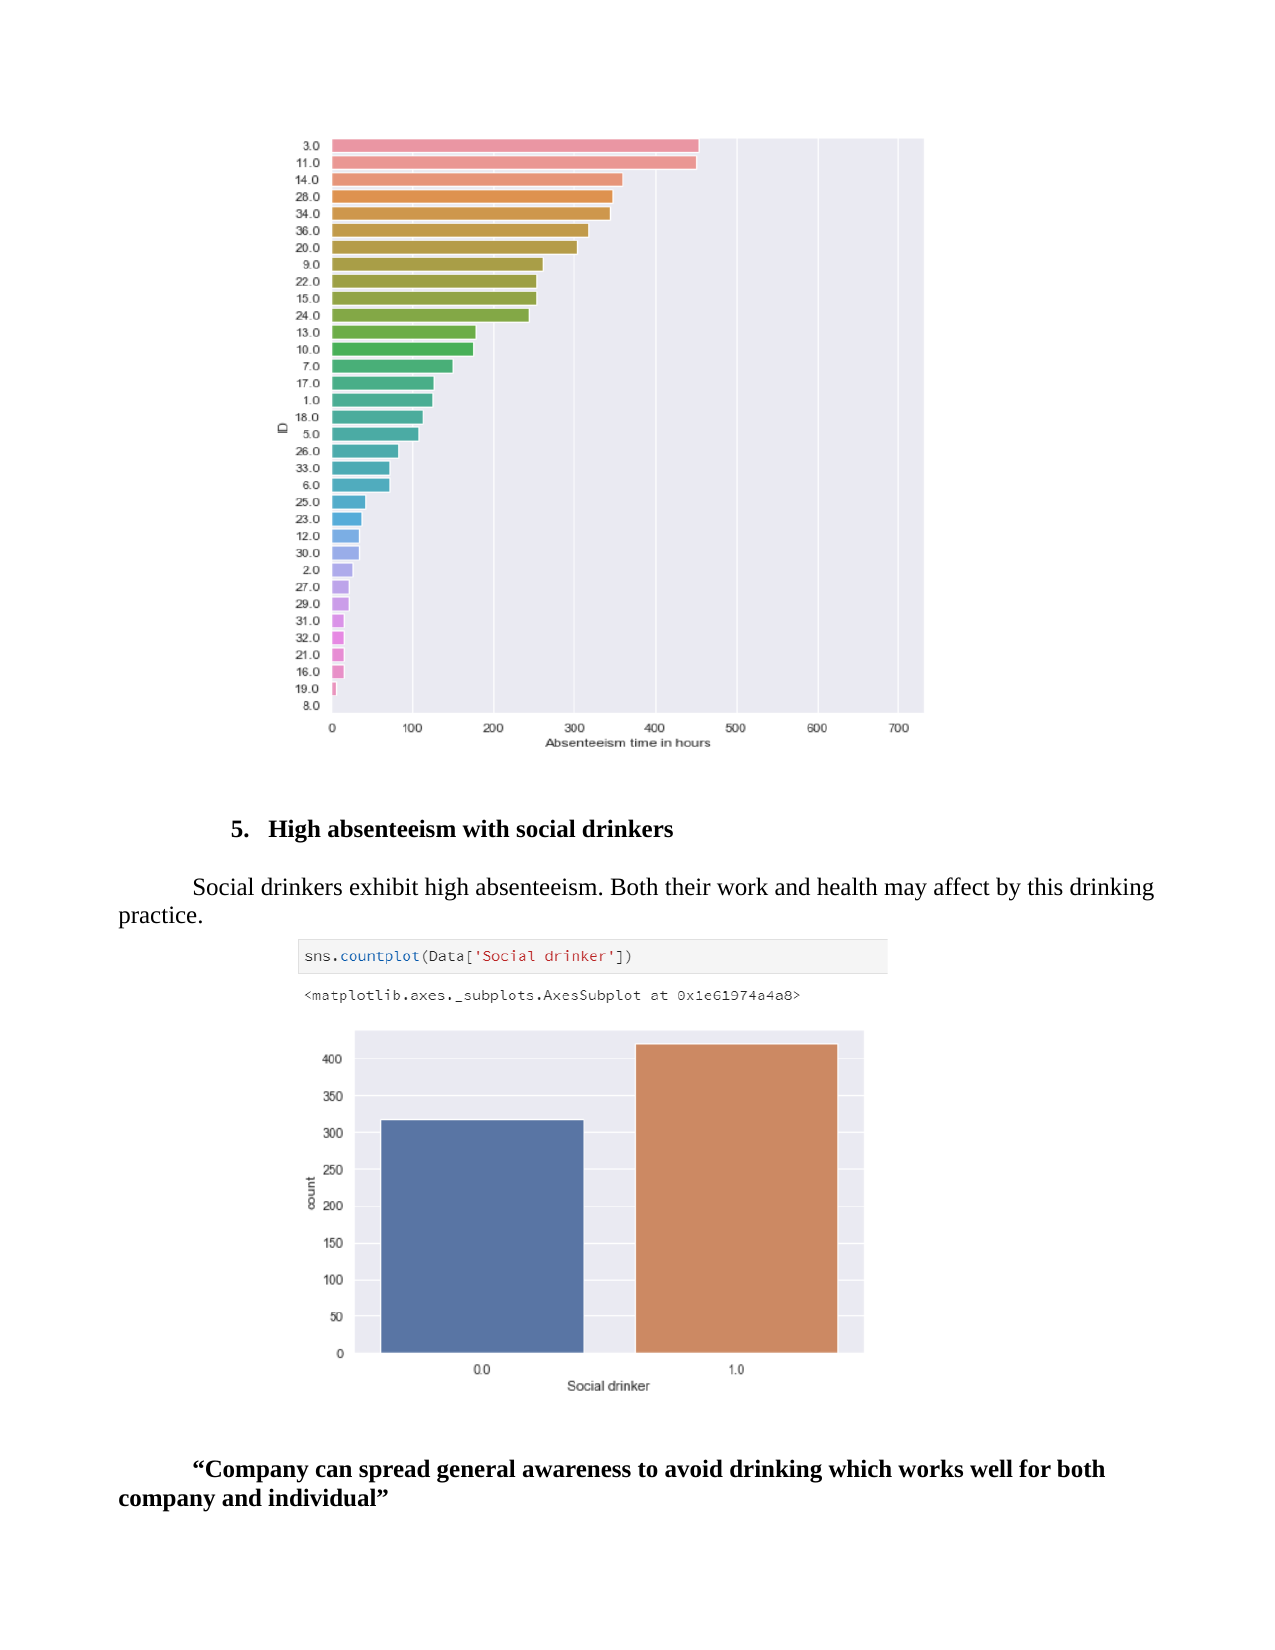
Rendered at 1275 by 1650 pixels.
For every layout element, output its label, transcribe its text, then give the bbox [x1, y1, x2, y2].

list High absenteeism with social drinkers [231, 814, 1157, 843]
picture [272, 123, 993, 757]
text “Company can spread general awareness to avoid drinking which works well for both company and individual” [118, 1454, 1157, 1512]
text Social drinkers exhibit high absenteeism. Both their work and health may affect by this drinking practice. [118, 872, 1157, 929]
picture [292, 932, 888, 1397]
